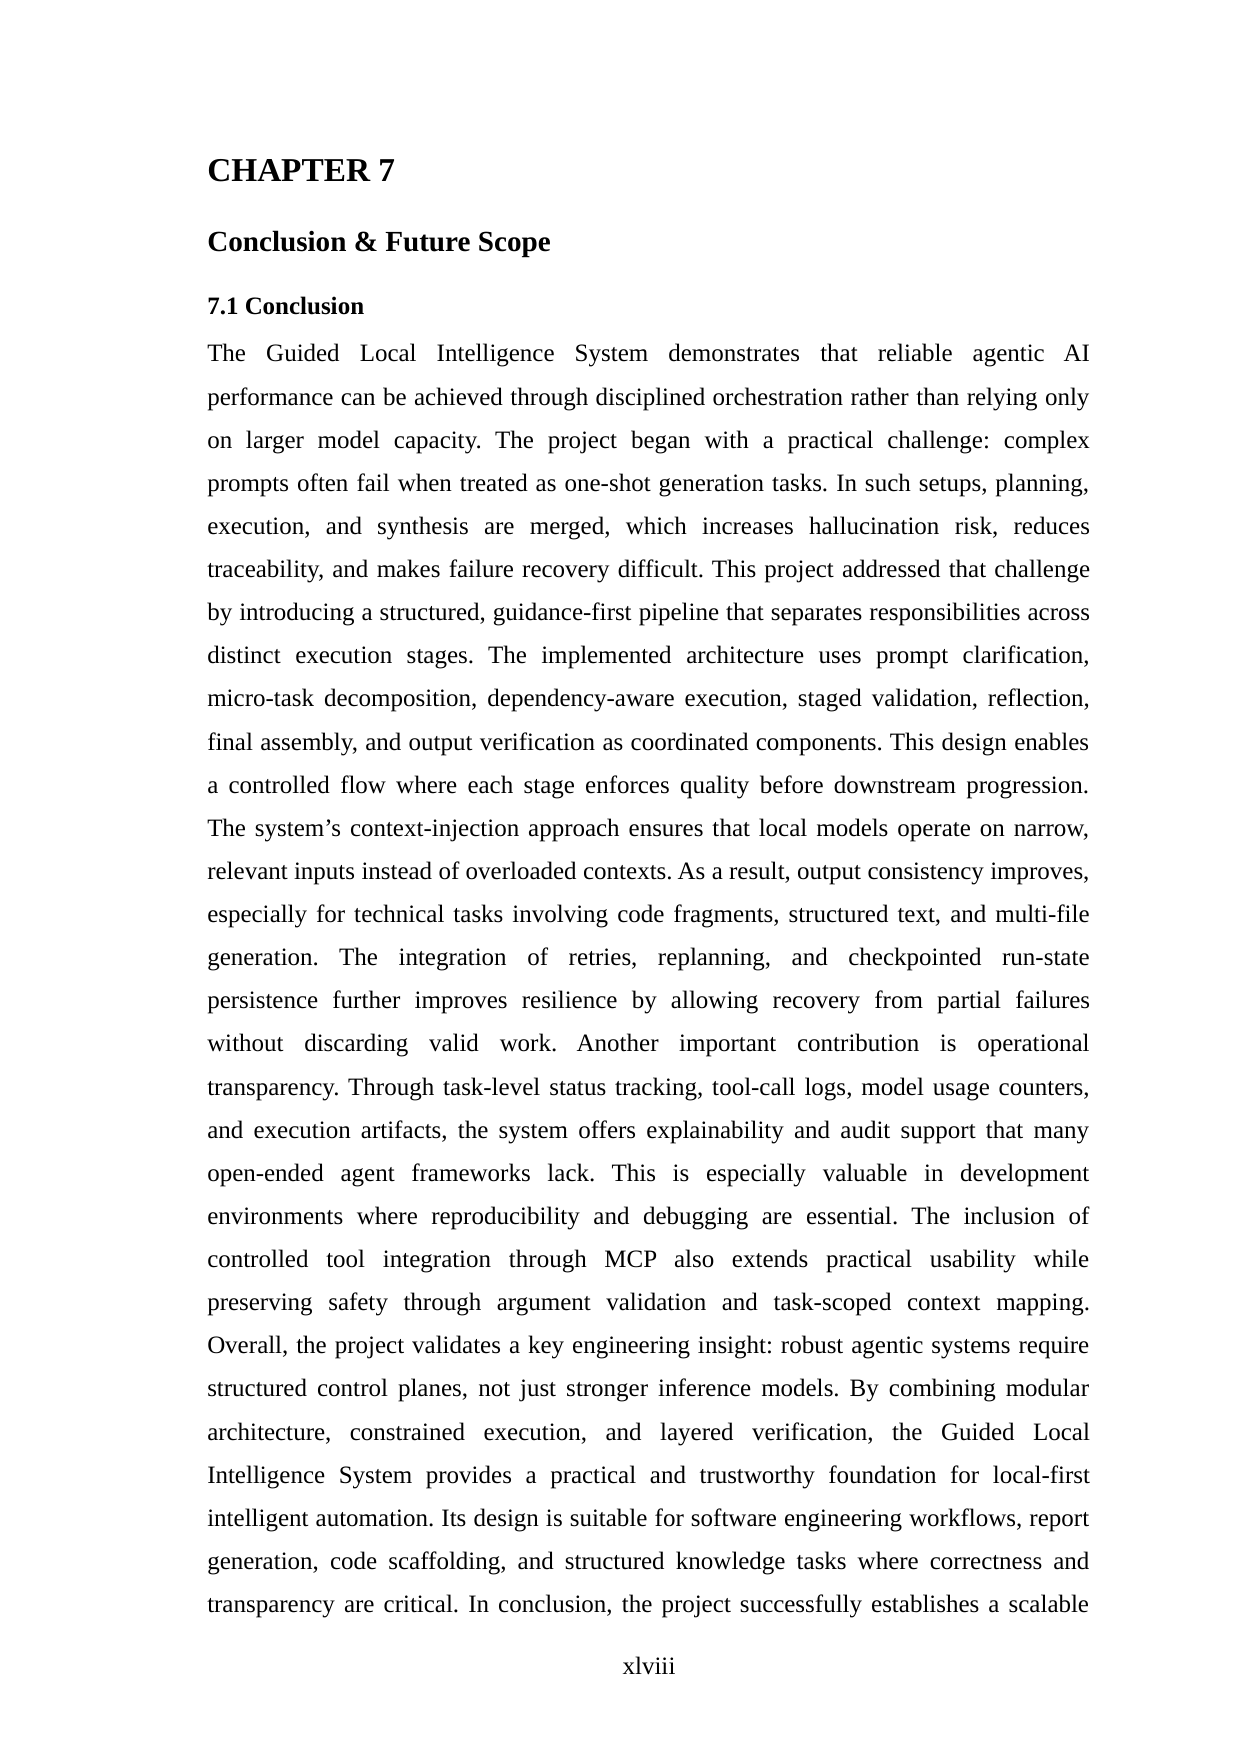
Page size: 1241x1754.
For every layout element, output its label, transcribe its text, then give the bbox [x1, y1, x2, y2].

text CHAPTER 7 [207, 150, 1091, 188]
text The Guided Local Intelligence System demonstrates that reliable agentic AI performance can be achieved through disciplined orchestration rather than relying only on larger model capacity. The project began with a practical challenge: complex prompts often fail when treated as one-shot generation tasks. In such setups, planning, execution, and synthesis are merged, which increases hallucination risk, reduces traceability, and makes failure recovery difficult. This project addressed that challenge by introducing a structured, guidance-first pipeline that separates responsibilities across distinct execution stages. The implemented architecture uses prompt clarification, micro-task decomposition, dependency-aware execution, staged validation, reflection, final assembly, and output verification as coordinated components. This design enables a controlled flow where each stage enforces quality before downstream progression. The system’s context-injection approach ensures that local models operate on narrow, relevant inputs instead of overloaded contexts. As a result, output consistency improves, especially for technical tasks involving code fragments, structured text, and multi-file generation. The integration of retries, replanning, and checkpointed run-state persistence further improves resilience by allowing recovery from partial failures without discarding valid work. Another important contribution is operational transparency. Through task-level status tracking, tool-call logs, model usage counters, and execution artifacts, the system offers explainability and audit support that many open-ended agent frameworks lack. This is especially valuable in development environments where reproducibility and debugging are essential. The inclusion of controlled tool integration through MCP also extends practical usability while preserving safety through argument validation and task-scoped context mapping. Overall, the project validates a key engineering insight: robust agentic systems require structured control planes, not just stronger inference models. By combining modular architecture, constrained execution, and layered verification, the Guided Local Intelligence System provides a practical and trustworthy foundation for local-first intelligent automation. Its design is suitable for software engineering workflows, report generation, code scaffolding, and structured knowledge tasks where correctness and transparency are critical. In conclusion, the project successfully establishes a scalable [207, 338, 1091, 1618]
text Conclusion & Future Scope [207, 224, 1091, 258]
text 7.1 Conclusion [207, 291, 1091, 320]
